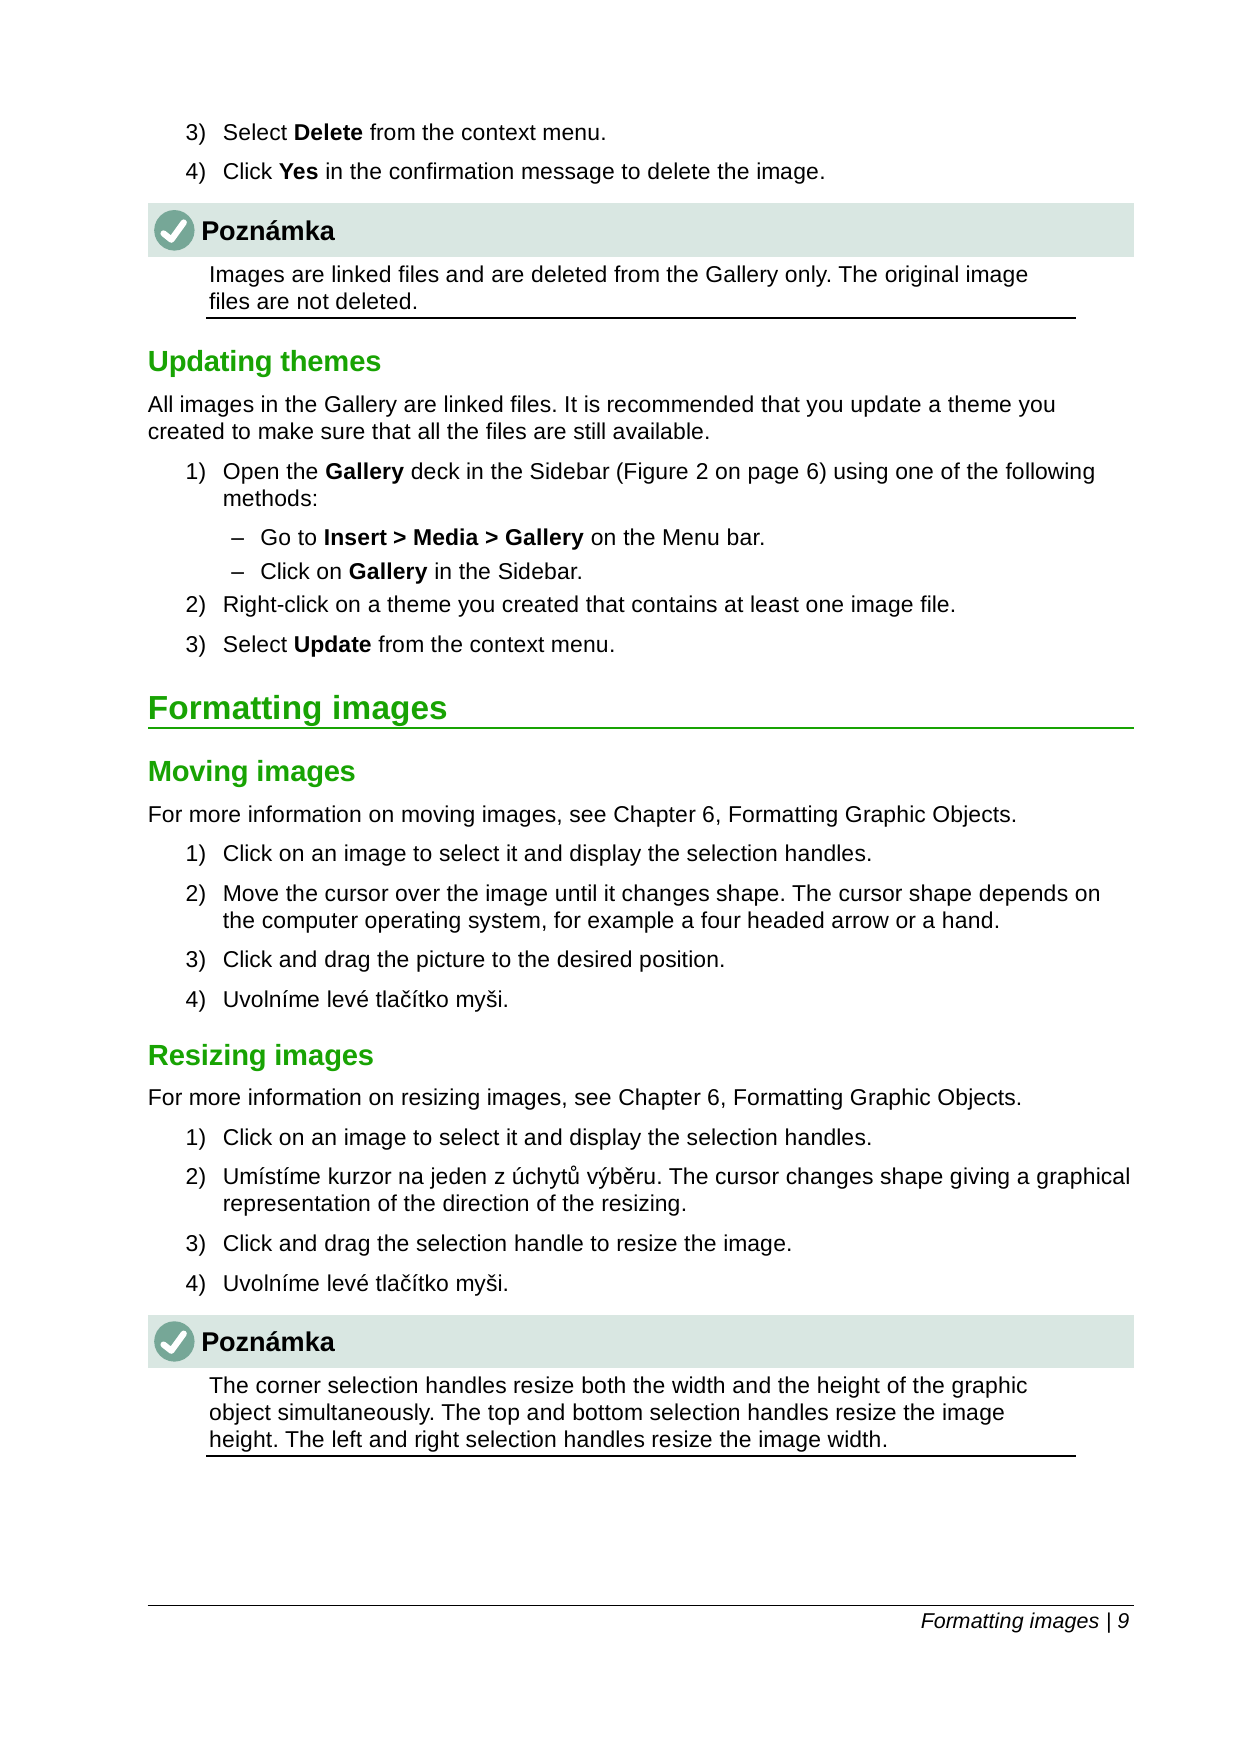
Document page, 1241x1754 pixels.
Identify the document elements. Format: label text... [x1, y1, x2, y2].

text Images are linked files and are deleted from the Gallery only. The original image files are not deleted. [206, 257, 1076, 317]
list Open the Gallery deck in the Sidebar (Figure 2 on page 6) using one of the following methods: [206, 457, 1134, 511]
list Move the cursor over the image until it changes shape. The cursor shape depends on the computer operating system, for example a four headed arrow or a hand. [206, 879, 1134, 933]
list Click on an image to select it and display the selection handles. [206, 839, 1134, 867]
list Select Delete from the context menu. [206, 118, 1134, 145]
subtitle Poznámka [148, 203, 1134, 257]
list Uvolníme levé tlačítko myši. [206, 1269, 1134, 1296]
list Uvolníme levé tlačítko myši. [206, 985, 1134, 1012]
list Go to Insert > Media > Gallery on the Menu bar. [231, 524, 1134, 551]
subtitle Resizing images [148, 1037, 1134, 1071]
subtitle Poznámka [148, 1315, 1134, 1368]
list Right-click on a theme you created that contains at least one image file. [206, 590, 1134, 617]
text For more information on moving images, see Chapter 6, Formatting Graphic Objects. [148, 800, 1134, 827]
text All images in the Gallery are linked files. It is recommended that you update a theme you created to make sure that all the files are still available. [148, 390, 1134, 444]
subtitle Formatting images [148, 688, 1134, 727]
list Click and drag the selection handle to resize the image. [206, 1229, 1134, 1256]
list Click Yes in the confirmation message to delete the image. [206, 158, 1134, 185]
subtitle Moving images [148, 754, 1134, 787]
subtitle Updating themes [148, 344, 1134, 378]
text For more information on resizing images, see Chapter 6, Formatting Graphic Objects. [148, 1083, 1134, 1111]
text The corner selection handles resize both the width and the height of the graphic object simultaneously. The top and bottom selection handles resize the image height. The left and right selection handles resize the image width. [206, 1368, 1076, 1455]
list Click on Gallery in the Sidebar. [231, 557, 1134, 584]
list Click on an image to select it and display the selection handles. [206, 1123, 1134, 1150]
list Umístíme kurzor na jeden z úchytů výběru. The cursor changes shape giving a graphical representation of the direction of the resizing. [206, 1163, 1134, 1217]
list Click and drag the picture to the desired position. [206, 946, 1134, 973]
list Select Update from the context menu. [206, 630, 1134, 657]
